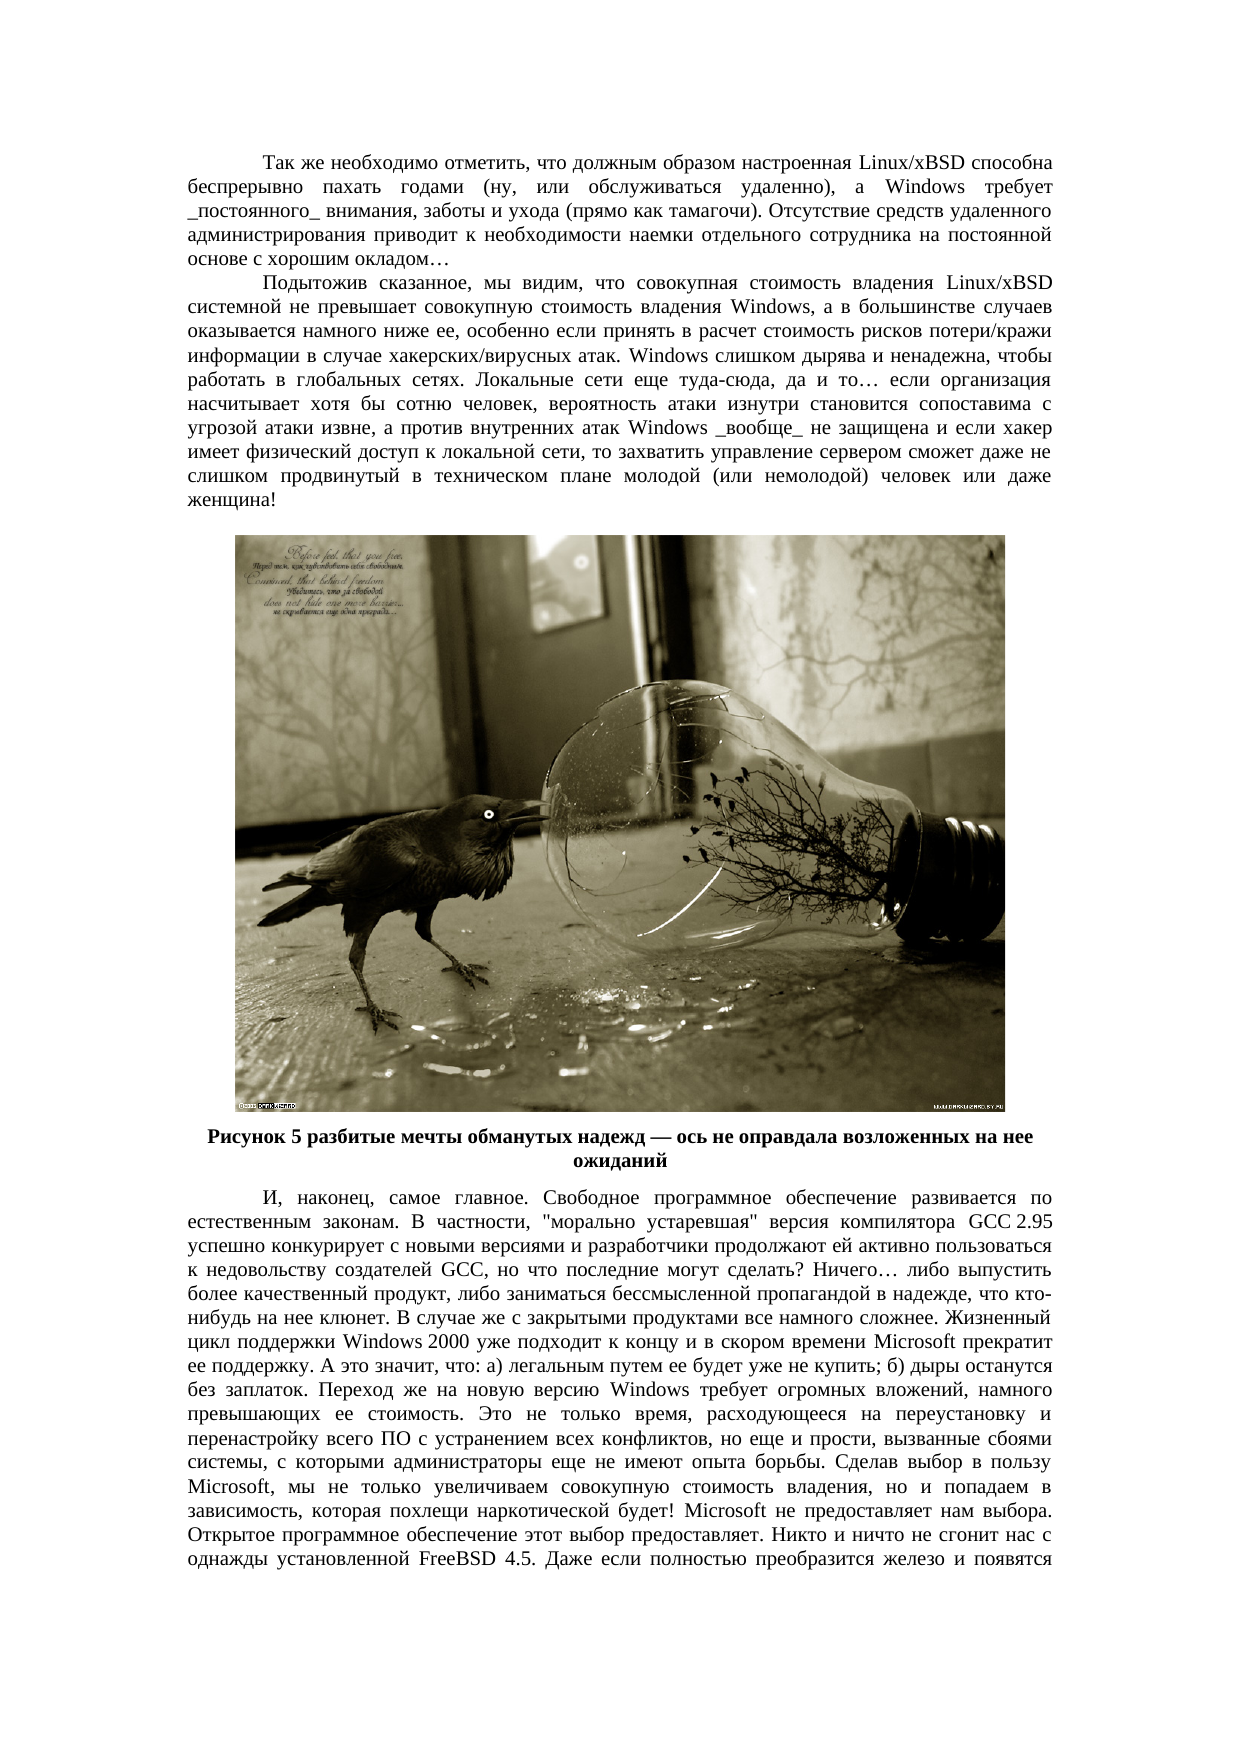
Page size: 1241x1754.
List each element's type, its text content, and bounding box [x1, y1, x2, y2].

text Подытожив сказанное, мы видим, что совокупная стоимость владения Linux/xBSD системной не превышает совокупную стоимость владения Windows, а в большинстве случаев оказывается намного ниже ее, особенно если принять в расчет стоимость рисков потери/кражи информации в случае хакерских/вирусных атак. Windows слишком дырява и ненадежна, чтобы работать в глобальных сетях. Локальные сети еще туда-сюда, да и то… если организация насчитывает хотя бы сотню человек, вероятность атаки изнутри становится сопоставима с угрозой атаки извне, а против внутренних атак Windows _вообще_ не защищена и если хакер имеет физический доступ к локальной сети, то захватить управление сервером сможет даже не слишком продвинутый в техническом плане молодой (или немолодой) человек или даже женщина! [187, 270, 1053, 511]
text Так же необходимо отметить, что должным образом настроенная Linux/xBSD способна беспрерывно пахать годами (ну, или обслуживаться удаленно), а Windows требует _постоянного_ внимания, заботы и ухода (прямо как тамагочи). Отсутствие средств удаленного администрирования приводит к необходимости наемки отдельного сотрудника на постоянной основе с хорошим окладом… [187, 150, 1053, 270]
text И, наконец, самое главное. Свободное программное обеспечение развивается по естественным законам. В частности, "морально устаревшая" версия компилятора GCC 2.95 успешно конкурирует с новыми версиями и разработчики продолжают ей активно пользоваться к недовольству создателей GCC, но что последние могут сделать? Ничего… либо выпустить более качественный продукт, либо заниматься бессмысленной пропагандой в надежде, что кто-нибудь на нее клюнет. В случае же с закрытыми продуктами все намного сложнее. Жизненный цикл поддержки Windows 2000 уже подходит к концу и в скором времени Microsoft прекратит ее поддержку. А это значит, что: а) легальным путем ее будет уже не купить; б) дыры останутся без заплаток. Переход же на новую версию Windows требует огромных вложений, намного превышающих ее стоимость. Это не только время, расходующееся на переустановку и перенастройку всего ПО с устранением всех конфликтов, но еще и прости, вызванные сбоями системы, с которыми администраторы еще не имеют опыта борьбы. Сделав выбор в пользу Microsoft, мы не только увеличиваем совокупную стоимость владения, но и попадаем в зависимость, которая похлещи наркотической будет! Microsoft не предоставляет нам выбора. Открытое программное обеспечение этот выбор предоставляет. Никто и ничто не сгонит нас с однажды установленной FreeBSD 4.5. Даже если полностью преобразится железо и появятся [187, 1185, 1053, 1570]
text Рисунок 5 разбитые мечты обманутых надежд — ось не оправдала возложенных на нее ожиданий [187, 1124, 1053, 1172]
picture [235, 535, 1005, 1112]
